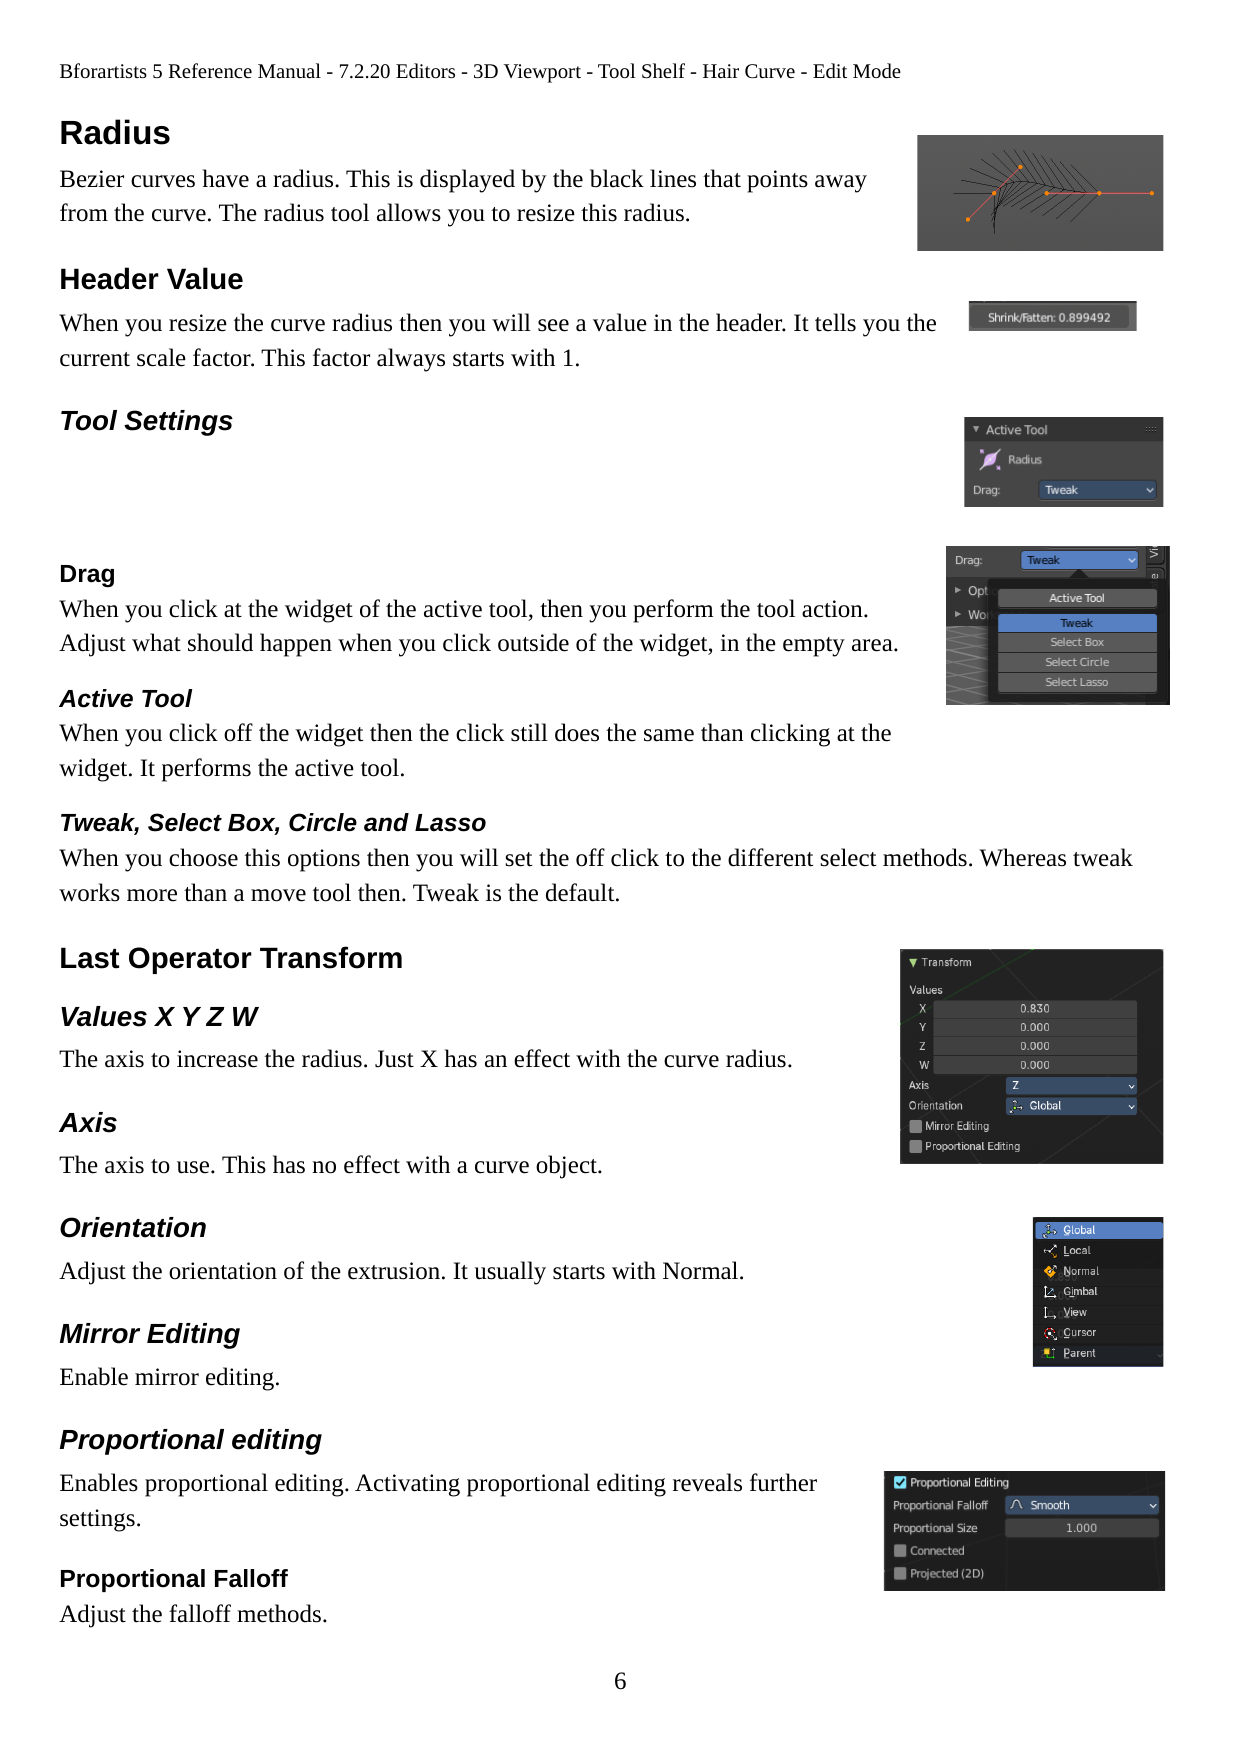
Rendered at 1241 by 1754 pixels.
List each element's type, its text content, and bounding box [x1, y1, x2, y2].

subtitle Mirror Editing [59, 1318, 1032, 1350]
subtitle Header Value [59, 262, 1181, 296]
subtitle [1170, 559, 1181, 588]
text When you click off the widget then the click still does the same than clicking at the widget. It performs the active tool. [59, 718, 1181, 782]
text Adjust the falloff methods. [59, 1599, 1181, 1628]
picture [917, 135, 1164, 251]
subtitle [1164, 1106, 1181, 1138]
text The axis to increase the radius. Just X has an effect with the curve radius. [59, 1044, 900, 1073]
subtitle Proportional editing [59, 1424, 1181, 1456]
picture [968, 301, 1137, 331]
picture [1032, 1217, 1164, 1367]
subtitle Values X Y Z W [59, 1000, 900, 1032]
text The axis to use. This has no effect with a curve object. [59, 1150, 1181, 1179]
subtitle [1164, 1000, 1181, 1032]
subtitle Radius [59, 113, 1181, 151]
subtitle Orientation [59, 1212, 1181, 1244]
text When you choose this options then you will set the off click to the different select methods. Whereas tweak works more than a move tool then. Tweak is the default. [59, 843, 1181, 906]
text When you resize the curve radius then you will see a value in the header. It tells you the current scale factor. This factor always starts with 1. [59, 308, 1181, 371]
picture [900, 949, 1164, 1164]
subtitle Axis [59, 1106, 900, 1138]
text When you click at the widget of the active tool, then you perform the tool action. Adjust what should happen when you click outside of the widget, in the empty area. [59, 594, 946, 657]
subtitle Tool Settings [59, 404, 1181, 436]
text Enable mirror editing. [59, 1362, 1181, 1391]
subtitle Active Tool [59, 684, 1181, 712]
text Adjust the orientation of the extrusion. It usually starts with Normal. [59, 1256, 1032, 1285]
picture [964, 417, 1164, 507]
subtitle Proportional Falloff [59, 1564, 1181, 1593]
subtitle Drag [59, 559, 946, 588]
text Bezier curves have a radius. This is displayed by the black lines that points away from the curve. The radius tool allows you to resize this radius. [59, 164, 917, 227]
subtitle [1164, 1318, 1181, 1350]
picture [946, 546, 1170, 705]
subtitle Last Operator Transform [59, 941, 1181, 975]
picture [883, 1471, 1166, 1591]
subtitle Tweak, Select Box, Circle and Lasso [59, 808, 1181, 837]
text Enables proportional editing. Activating proportional editing reveals further settings. [59, 1468, 1181, 1531]
